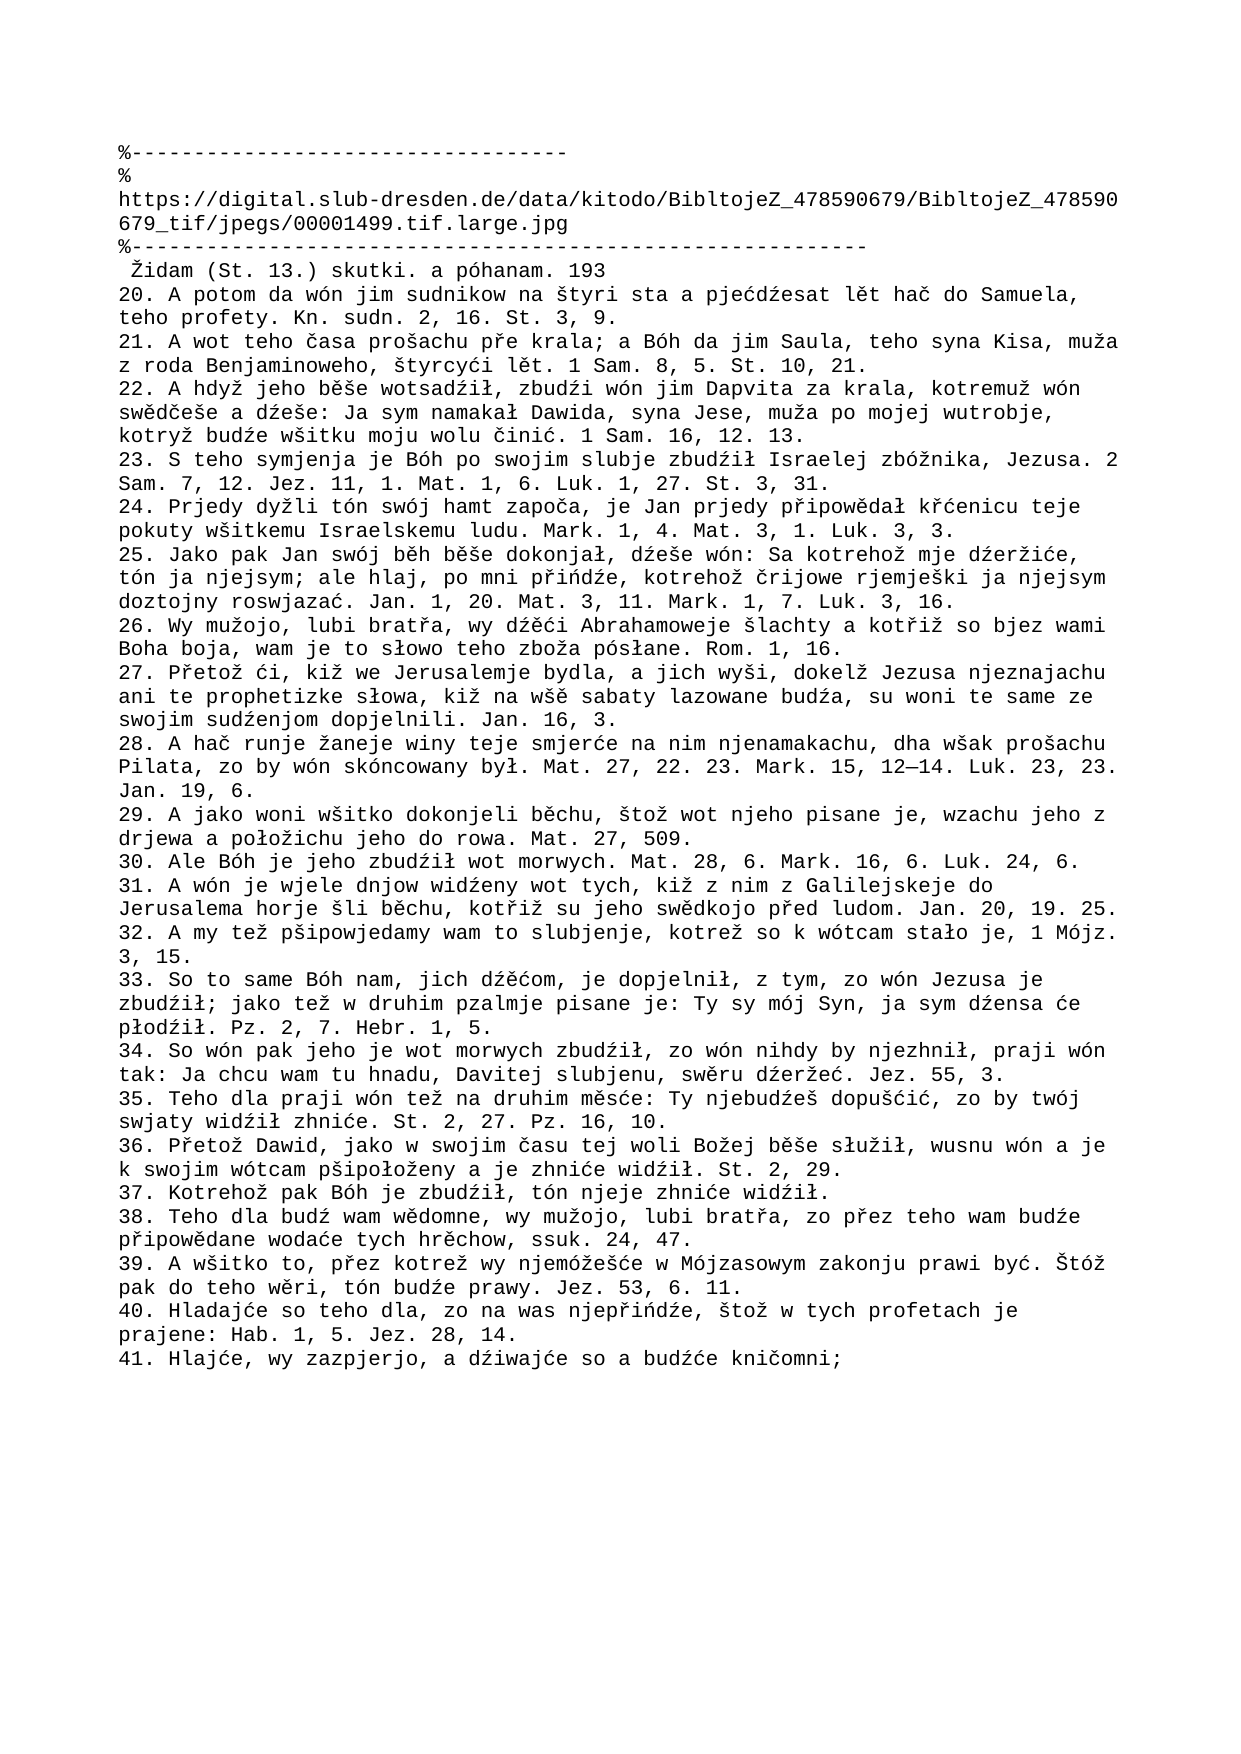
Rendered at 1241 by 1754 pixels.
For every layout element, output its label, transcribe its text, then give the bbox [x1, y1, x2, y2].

text 23. S teho symjenja je Bóh po swojim slubje zbudźił Israelej zbóžnika, Jezusa. 2 Sam. 7, 12. Jez. 11, 1. Mat. 1, 6. Luk. 1, 27. St. 3, 31. [118, 449, 1122, 496]
text 39. A wšitko to, přez kotrež wy njemóžešće w Mójzasowym zakonju prawi być. Štóž pak do teho wěri, tón budźe prawy. Jez. 53, 6. 11. [118, 1253, 1122, 1300]
text %----------------------------------------------------------- [118, 236, 1122, 260]
text 38. Teho dla budź wam wědomne, wy mužojo, lubi bratřa, zo přez teho wam budźe připowědane wodaće tych hrěchow, ssuk. 24, 47. [118, 1206, 1122, 1253]
text 29. A jako woni wšitko dokonjeli běchu, štož wot njeho pisane je, wzachu jeho z drjewa a połožichu jeho do rowa. Mat. 27, 509. [118, 804, 1122, 851]
text 25. Jako pak Jan swój běh běše dokonjał, dźeše wón: Sa kotrehož mje dźeržiće, tón ja njejsym; ale hlaj, po mni přińdźe, kotrehož črijowe rjemješki ja njejsym doztojny roswjazać. Jan. 1, 20. Mat. 3, 11. Mark. 1, 7. Luk. 3, 16. [118, 544, 1122, 615]
text %----------------------------------- [118, 142, 1122, 165]
text 27. Přetož ći, kiž we Jerusalemje bydla, a jich wyši, dokelž Jezusa njeznajachu ani te prophetizke słowa, kiž na wšě sabaty lazowane budźa, su woni te same ze swojim sudźenjom dopjelnili. Jan. 16, 3. [118, 662, 1122, 733]
text 28. A hač runje žaneje winy teje smjerće na nim njenamakachu, dha wšak prošachu Pilata, zo by wón skóncowany był. Mat. 27, 22. 23. Mark. 15, 12—14. Luk. 23, 23. Jan. 19, 6. [118, 733, 1122, 804]
text 37. Kotrehož pak Bóh je zbudźił, tón njeje zhniće widźił. [118, 1182, 1122, 1206]
text Židam (St. 13.) skutki. a póhanam. 193 [118, 260, 1122, 284]
text 35. Teho dla praji wón tež na druhim měsće: Ty njebudźeš dopušćić, zo by twój swjaty widźił zhniće. St. 2, 27. Pz. 16, 10. [118, 1088, 1122, 1135]
text 40. Hladajće so teho dla, zo na was njepřińdźe, štož w tych profetach je prajene: Hab. 1, 5. Jez. 28, 14. [118, 1300, 1122, 1348]
text % https://digital.slub-dresden.de/data/kitodo/BibltojeZ_478590679/BibltojeZ_478590679_tif/jpegs/00001499.tif.large.jpg [118, 165, 1122, 236]
text 24. Prjedy dyžli tón swój hamt započa, je Jan prjedy připowědał křćenicu teje pokuty wšitkemu Israelskemu ludu. Mark. 1, 4. Mat. 3, 1. Luk. 3, 3. [118, 496, 1122, 544]
text 41. Hlajće, wy zazpjerjo, a dźiwajće so a budźće kničomni; [118, 1348, 1122, 1371]
text 30. Ale Bóh je jeho zbudźił wot morwych. Mat. 28, 6. Mark. 16, 6. Luk. 24, 6. [118, 851, 1122, 875]
text 21. A wot teho časa prošachu pře krala; a Bóh da jim Saula, teho syna Kisa, muža z roda Benjaminoweho, štyrcyći lět. 1 Sam. 8, 5. St. 10, 21. [118, 331, 1122, 378]
text 22. A hdyž jeho běše wotsadźił, zbudźi wón jim Dapvita za krala, kotremuž wón swědčeše a dźeše: Ja sym namakał Dawida, syna Jese, muža po mojej wutrobje, kotryž budźe wšitku moju wolu činić. 1 Sam. 16, 12. 13. [118, 378, 1122, 449]
text 32. A my tež pšipowjedamy wam to slubjenje, kotrež so k wótcam stało je, 1 Mójz. 3, 15. [118, 922, 1122, 969]
text 20. A potom da wón jim sudnikow na štyri sta a pjećdźesat lět hač do Samuela, teho profety. Kn. sudn. 2, 16. St. 3, 9. [118, 284, 1122, 331]
text 31. A wón je wjele dnjow widźeny wot tych, kiž z nim z Galilejskeje do Jerusalema horje šli běchu, kotřiž su jeho swědkojo před ludom. Jan. 20, 19. 25. [118, 875, 1122, 922]
text 34. So wón pak jeho je wot morwych zbudźił, zo wón nihdy by njezhnił, praji wón tak: Ja chcu wam tu hnadu, Davitej slubjenu, swěru dźeržeć. Jez. 55, 3. [118, 1040, 1122, 1088]
text 33. So to same Bóh nam, jich dźěćom, je dopjelnił, z tym, zo wón Jezusa je zbudźił; jako tež w druhim pzalmje pisane je: Ty sy mój Syn, ja sym dźensa će płodźił. Pz. 2, 7. Hebr. 1, 5. [118, 969, 1122, 1040]
text 36. Přetož Dawid, jako w swojim času tej woli Božej běše słužił, wusnu wón a je k swojim wótcam pšipołoženy a je zhniće widźił. St. 2, 29. [118, 1135, 1122, 1182]
text 26. Wy mužojo, lubi bratřa, wy dźěći Abrahamoweje šlachty a kotřiž so bjez wami Boha boja, wam je to słowo teho zboža pósłane. Rom. 1, 16. [118, 615, 1122, 662]
